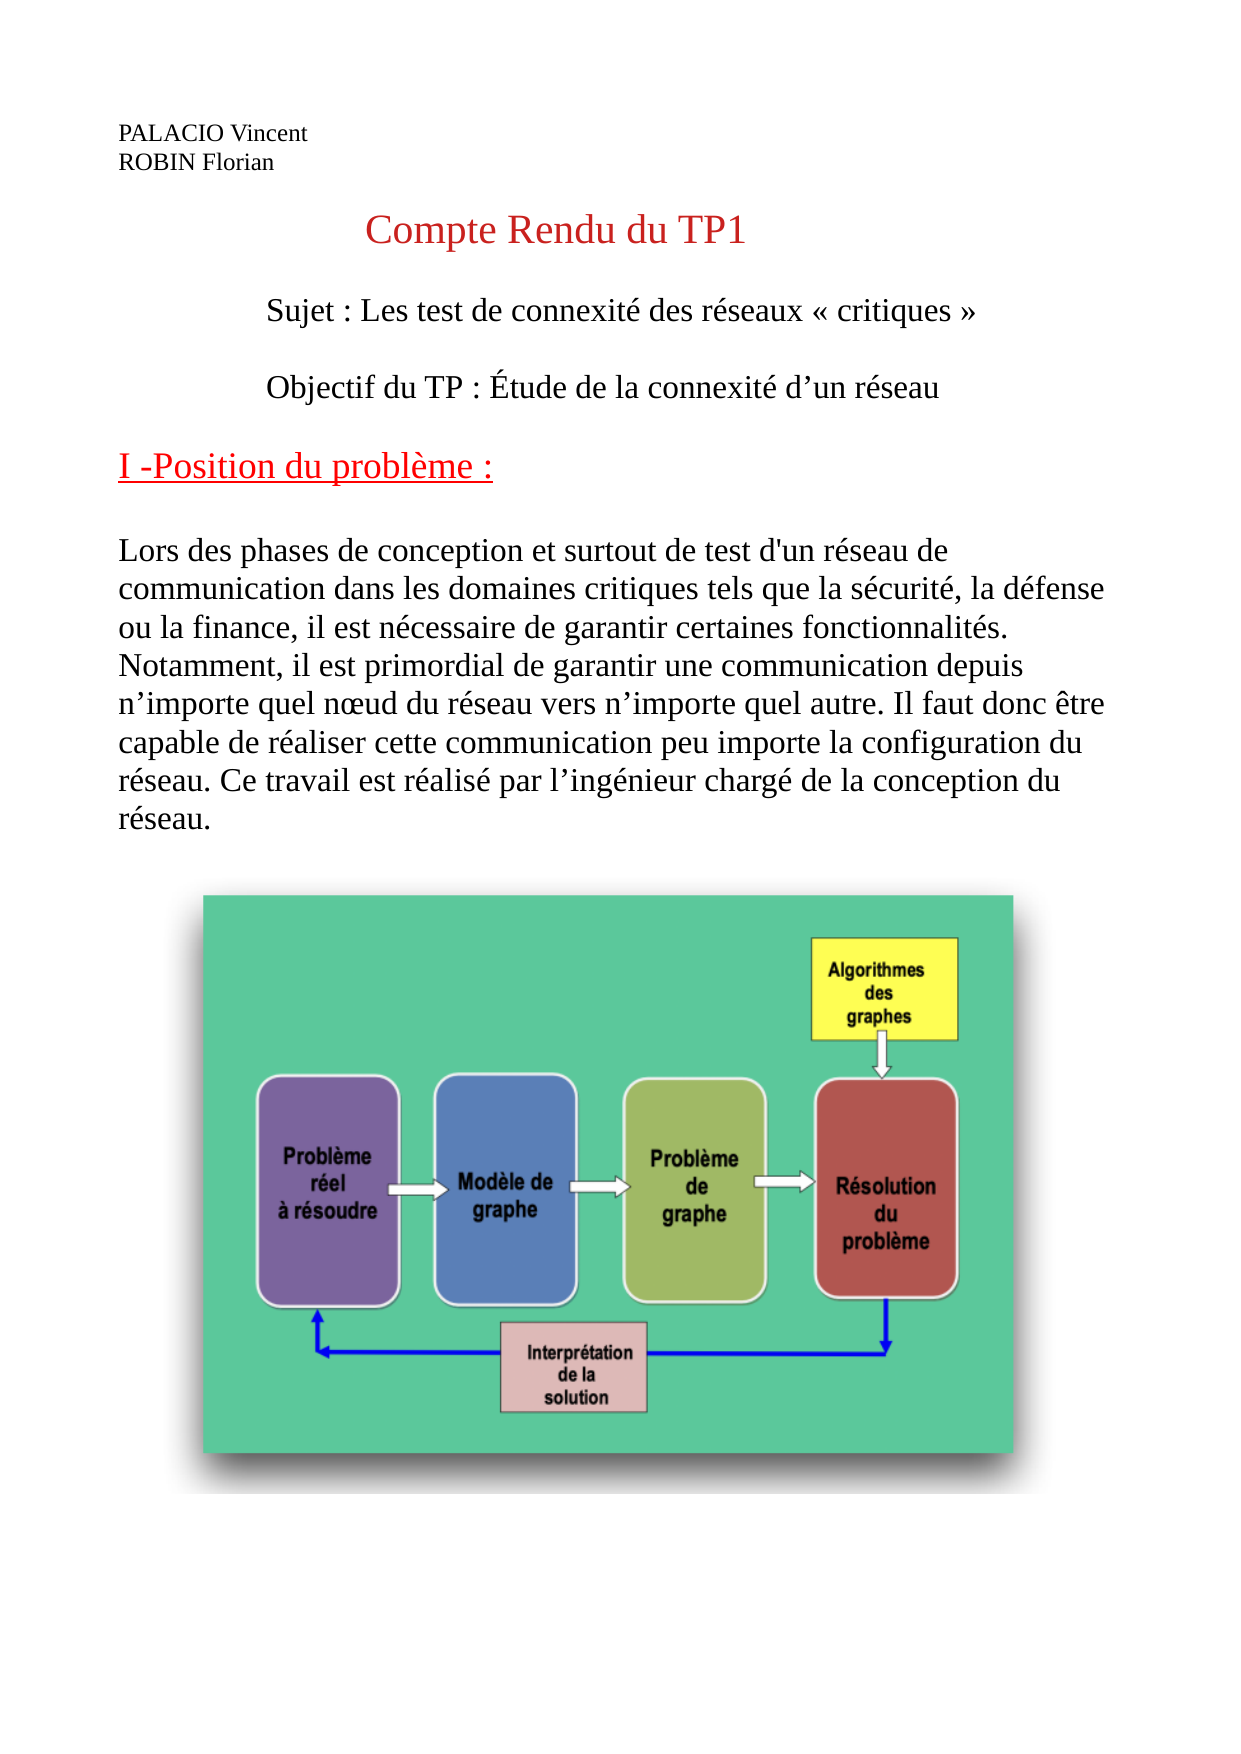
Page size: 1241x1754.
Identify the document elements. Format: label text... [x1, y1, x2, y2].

text Sujet : Les test de connexité des réseaux « critiques » [118, 291, 1122, 329]
text Lors des phases de conception et surtout de test d'un réseau de communication dans les domaines critiques tels que la sécurité, la défense ou la finance, il est nécessaire de garantir certaines fonctionnalités. Notamment, il est primordial de garantir une communication depuis n’importe quel nœud du réseau vers n’importe quel autre. Il faut donc être capable de réaliser cette communication peu importe la configuration du réseau. Ce travail est réalisé par l’ingénieur chargé de la conception du réseau. [118, 530, 1122, 837]
text I -Position du problème : [118, 444, 1122, 487]
text PALACIO Vincent [118, 118, 1122, 147]
text ROBIN Florian [118, 147, 1122, 176]
text Compte Rendu du TP1 [118, 204, 1122, 252]
text Objectif du TP : Étude de la connexité d’un réseau [118, 367, 1122, 406]
